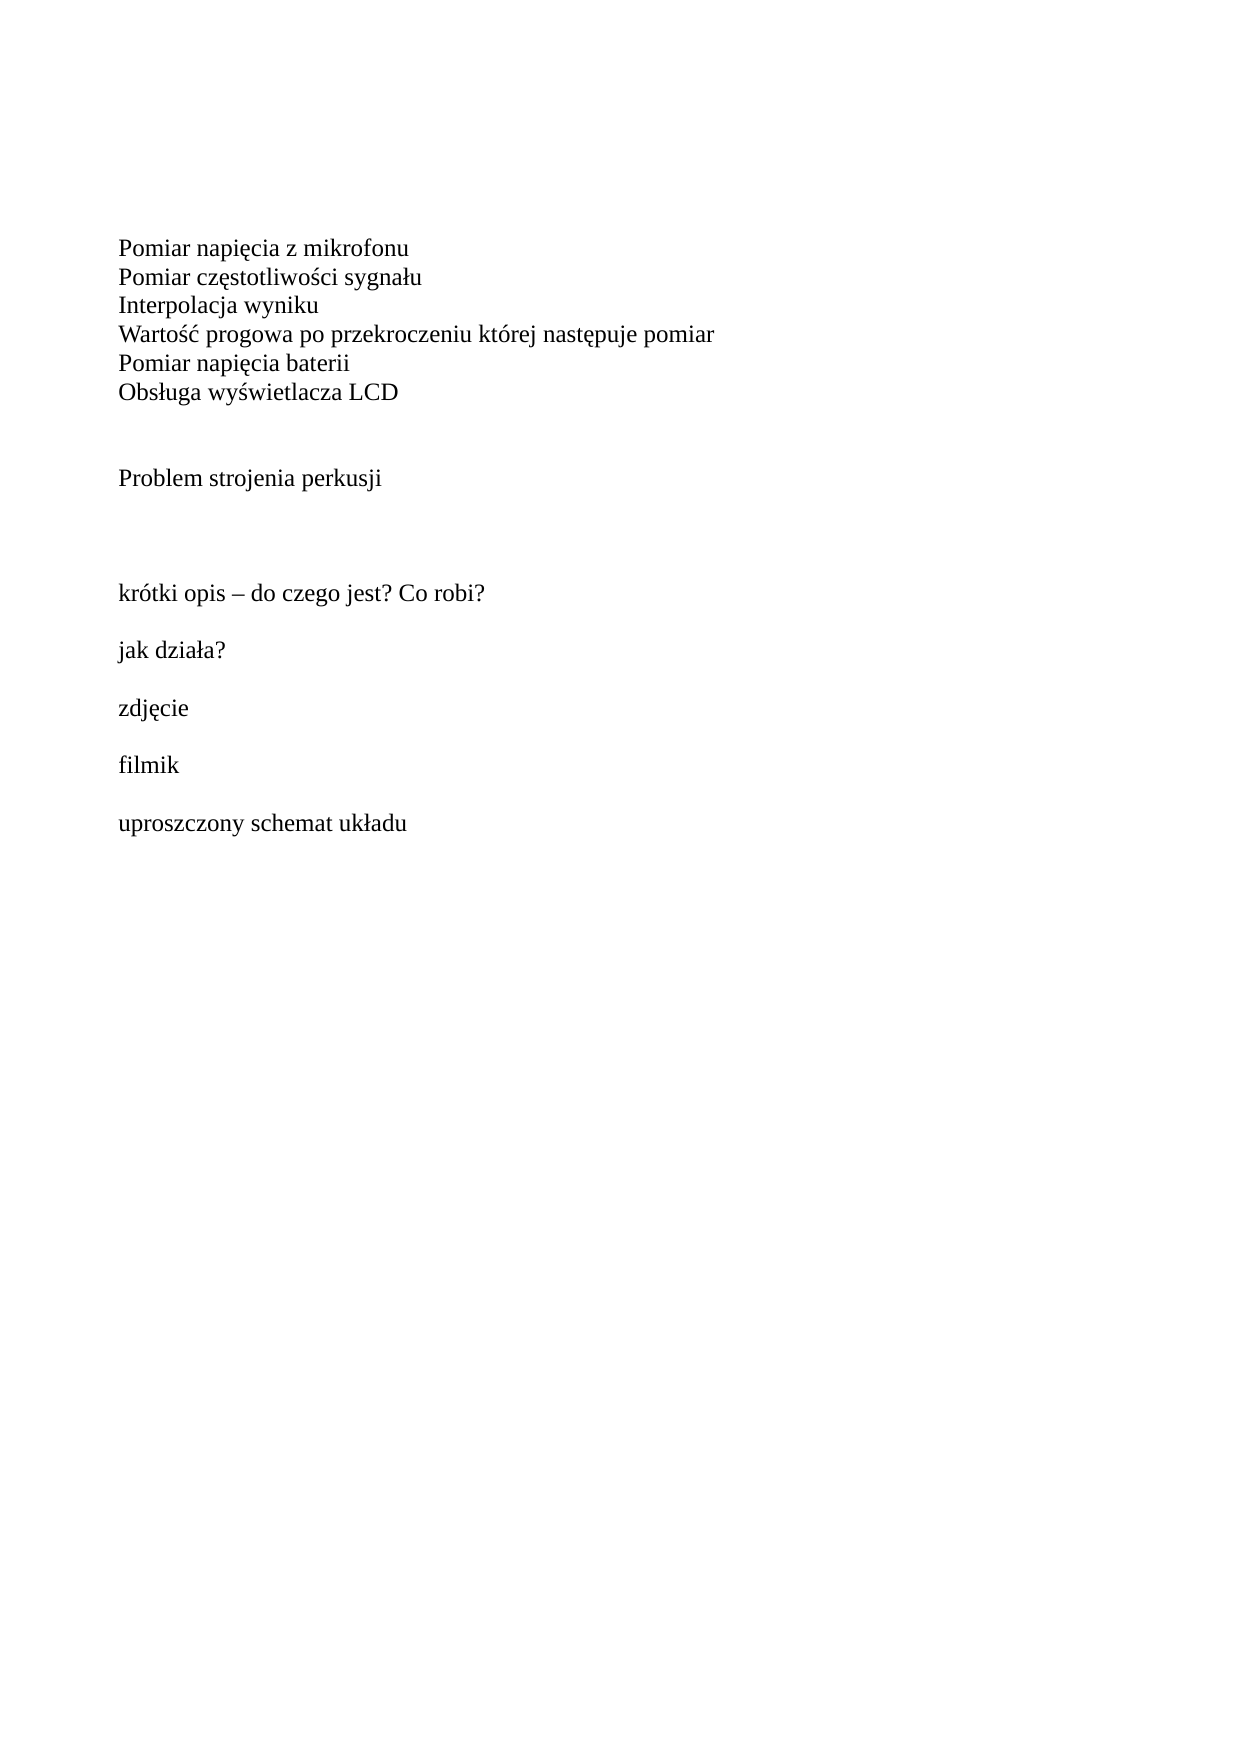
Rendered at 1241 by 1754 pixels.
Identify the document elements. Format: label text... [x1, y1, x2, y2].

text Problem strojenia perkusji [118, 463, 1122, 492]
text krótki opis – do czego jest? Co robi? [118, 578, 1122, 607]
text filmik [118, 751, 1122, 779]
text Wartość progowa po przekroczeniu której następuje pomiar [118, 319, 1122, 348]
text Pomiar napięcia z mikrofonu [118, 233, 1122, 262]
text Pomiar częstotliwości sygnału [118, 262, 1122, 291]
text jak działa? [118, 636, 1122, 664]
text Obsługa wyświetlacza LCD [118, 377, 1122, 406]
text Interpolacja wyniku [118, 291, 1122, 319]
text uproszczony schemat układu [118, 808, 1122, 837]
text Pomiar napięcia baterii [118, 348, 1122, 377]
text zdjęcie [118, 693, 1122, 722]
